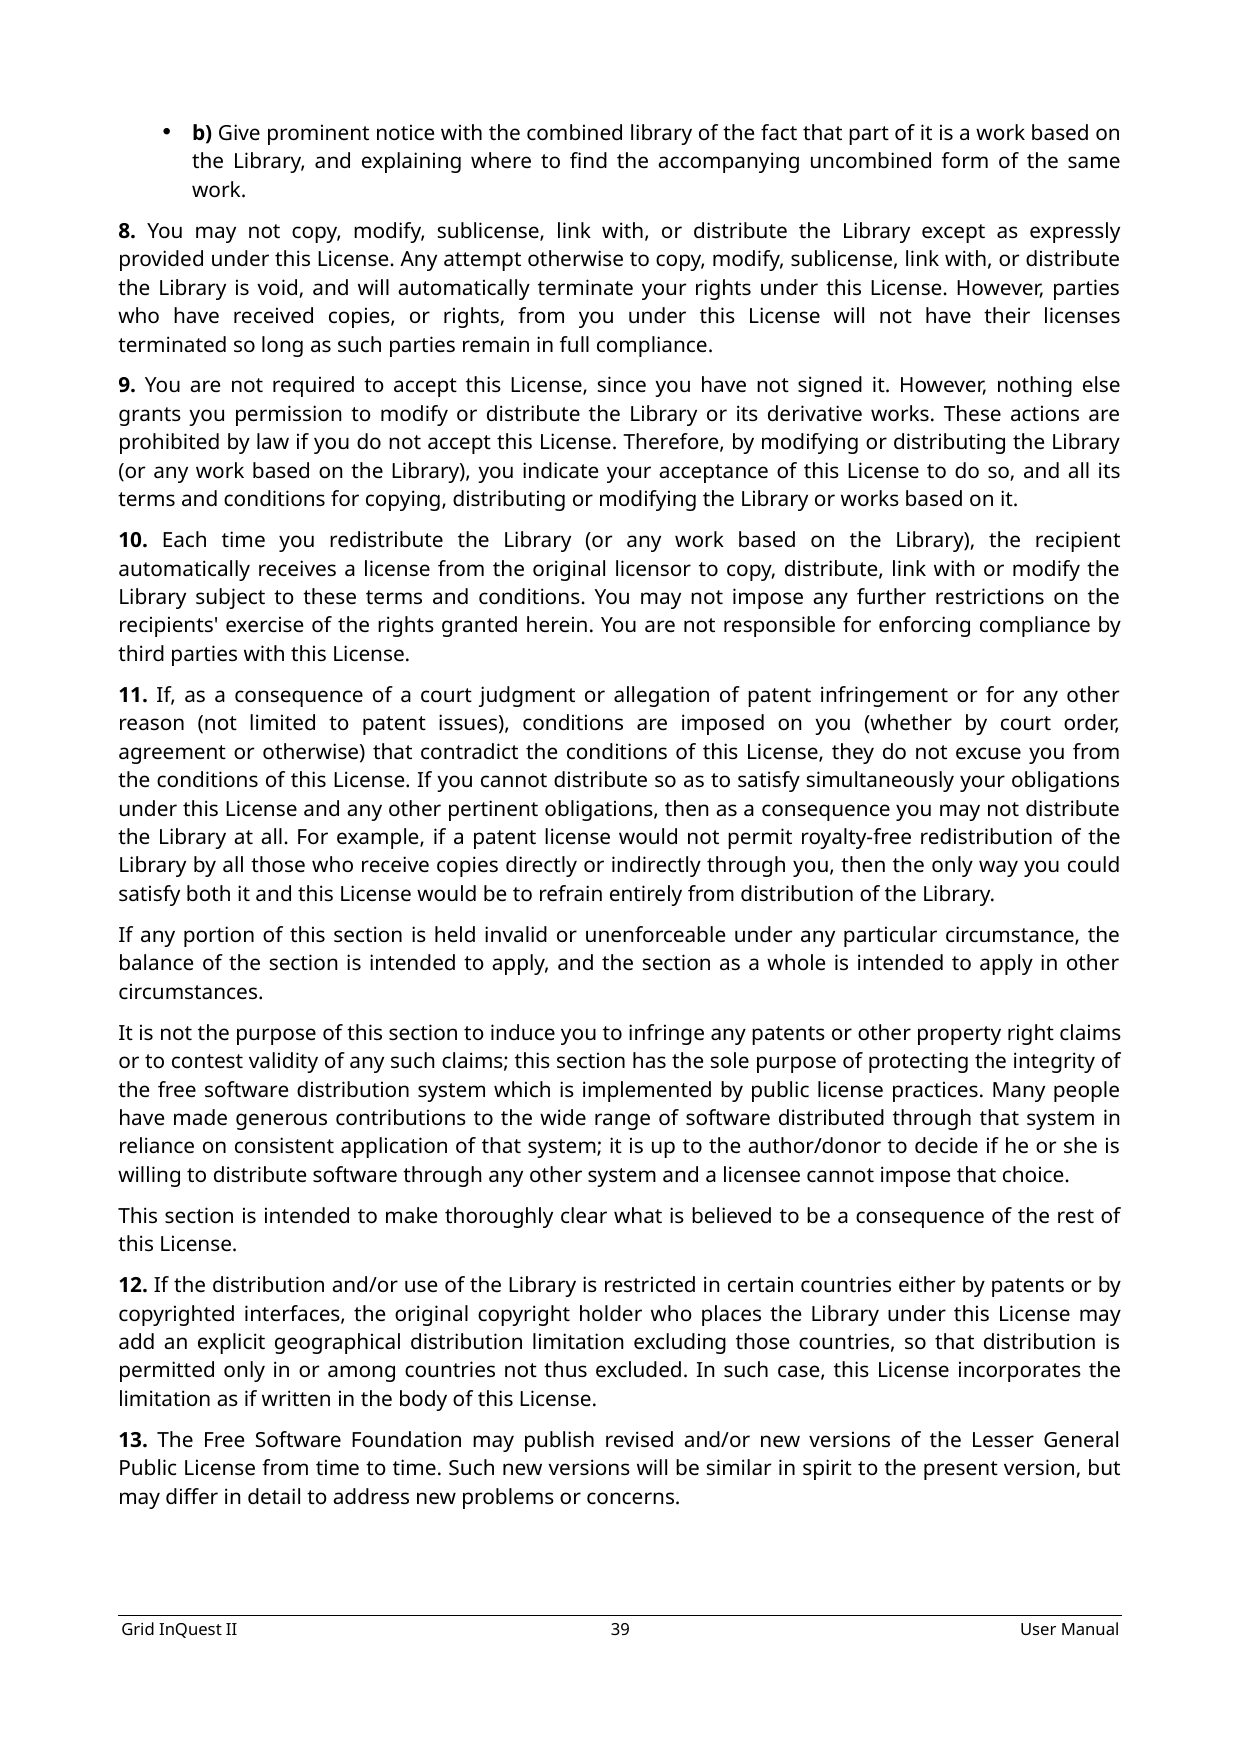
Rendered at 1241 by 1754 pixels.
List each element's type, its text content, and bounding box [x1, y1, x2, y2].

text 9. You are not required to accept this License, since you have not signed it. However, nothing else grants you permission to modify or distribute the Library or its derivative works. These actions are prohibited by law if you do not accept this License. Therefore, by modifying or distributing the Library (or any work based on the Library), you indicate your acceptance of this License to do so, and all its terms and conditions for copying, distributing or modifying the Library or works based on it. [118, 371, 1122, 513]
text 11. If, as a consequence of a court judgment or allegation of patent infringement or for any other reason (not limited to patent issues), conditions are imposed on you (whether by court order, agreement or otherwise) that contradict the conditions of this License, they do not excuse you from the conditions of this License. If you cannot distribute so as to satisfy simultaneously your obligations under this License and any other pertinent obligations, then as a consequence you may not distribute the Library at all. For example, if a patent license would not permit royalty-free redistribution of the Library by all those who receive copies directly or indirectly through you, then the only way you could satisfy both it and this License would be to refrain entirely from distribution of the Library. [118, 680, 1122, 907]
text 13. The Free Software Foundation may publish revised and/or new versions of the Lesser General Public License from time to time. Such new versions will be similar in spirit to the present version, but may differ in detail to address new problems or concerns. [118, 1425, 1122, 1510]
text If any portion of this section is held invalid or unenforceable under any particular circumstance, the balance of the section is intended to apply, and the section as a whole is intended to apply in other circumstances. [118, 920, 1122, 1005]
text 8. You may not copy, modify, sublicense, link with, or distribute the Library except as expressly provided under this License. Any attempt otherwise to copy, modify, sublicense, link with, or distribute the Library is void, and will automatically terminate your rights under this License. However, parties who have received copies, or rights, from you under this License will not have their licenses terminated so long as such parties remain in full compliance. [118, 216, 1122, 358]
list b) Give prominent notice with the combined library of the fact that part of it is a work based on the Library, and explaining where to find the accompanying uncombined form of the same work. [162, 118, 1122, 203]
text It is not the purpose of this section to induce you to infringe any patents or other property right claims or to contest validity of any such claims; this section has the sole purpose of protecting the integrity of the free software distribution system which is implemented by public license practices. Many people have made generous contributions to the wide range of software distributed through that system in reliance on consistent application of that system; it is up to the author/donor to decide if he or she is willing to distribute software through any other system and a licensee cannot impose that choice. [118, 1018, 1122, 1188]
text This section is intended to make thoroughly clear what is believed to be a consequence of the rest of this License. [118, 1201, 1122, 1258]
text 10. Each time you redistribute the Library (or any work based on the Library), the recipient automatically receives a license from the original licensor to copy, distribute, link with or modify the Library subject to these terms and conditions. You may not impose any further restrictions on the recipients' exercise of the rights granted herein. You are not responsible for enforcing compliance by third parties with this License. [118, 525, 1122, 667]
text 12. If the distribution and/or use of the Library is restricted in certain countries either by patents or by copyrighted interfaces, the original copyright holder who places the Library under this License may add an explicit geographical distribution limitation excluding those countries, so that distribution is permitted only in or among countries not thus excluded. In such case, this License incorporates the limitation as if written in the body of this License. [118, 1270, 1122, 1412]
